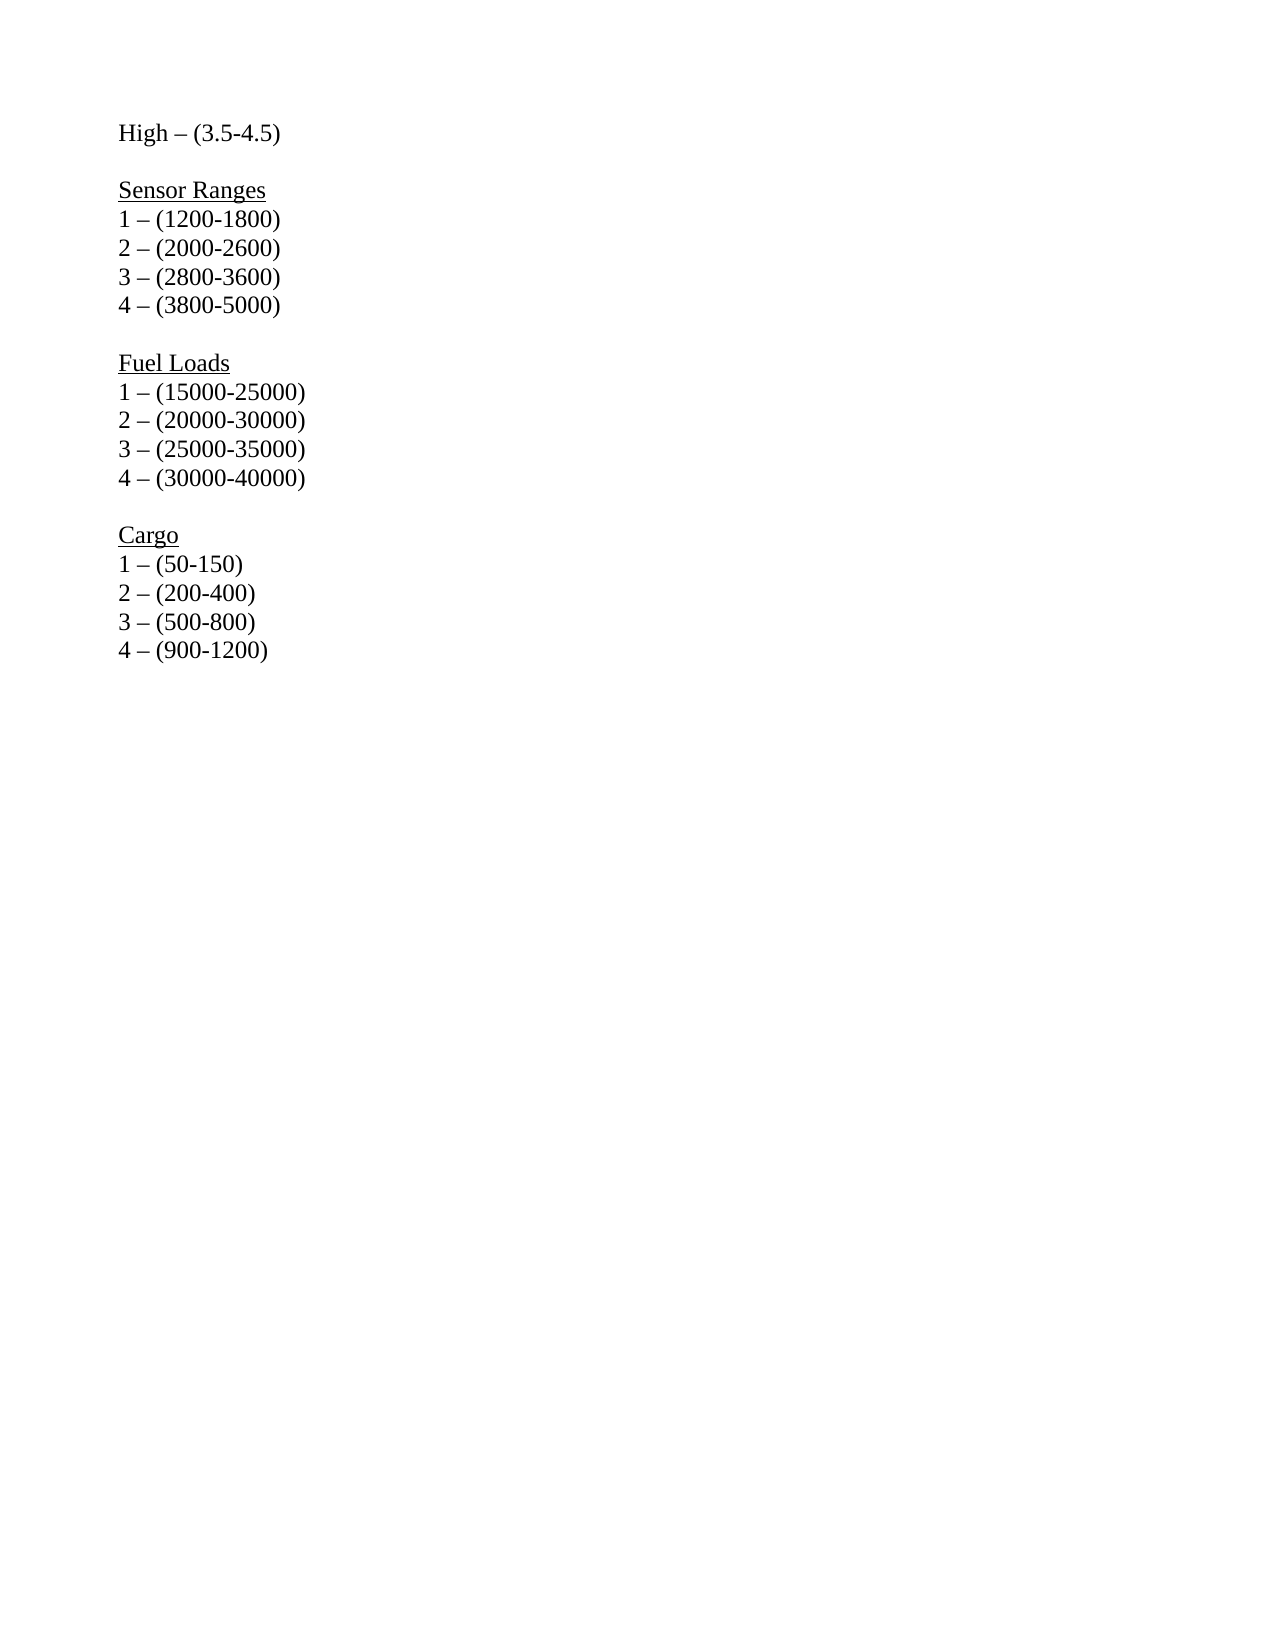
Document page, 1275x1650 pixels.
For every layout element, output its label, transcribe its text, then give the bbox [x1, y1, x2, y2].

text 2 – (200-400) [118, 578, 1157, 607]
text 4 – (3800-5000) [118, 291, 1157, 319]
text Sensor Ranges [118, 176, 1157, 204]
text 2 – (2000-2600) [118, 233, 1157, 262]
text 4 – (30000-40000) [118, 463, 1157, 492]
text 4 – (900-1200) [118, 636, 1157, 664]
text 3 – (500-800) [118, 607, 1157, 636]
text 1 – (15000-25000) [118, 377, 1157, 406]
text 3 – (2800-3600) [118, 262, 1157, 291]
text 2 – (20000-30000) [118, 406, 1157, 434]
text 3 – (25000-35000) [118, 434, 1157, 463]
text Cargo [118, 521, 1157, 549]
text 1 – (50-150) [118, 549, 1157, 578]
text 1 – (1200-1800) [118, 204, 1157, 233]
text High – (3.5-4.5) [118, 118, 1157, 147]
text Fuel Loads [118, 348, 1157, 377]
